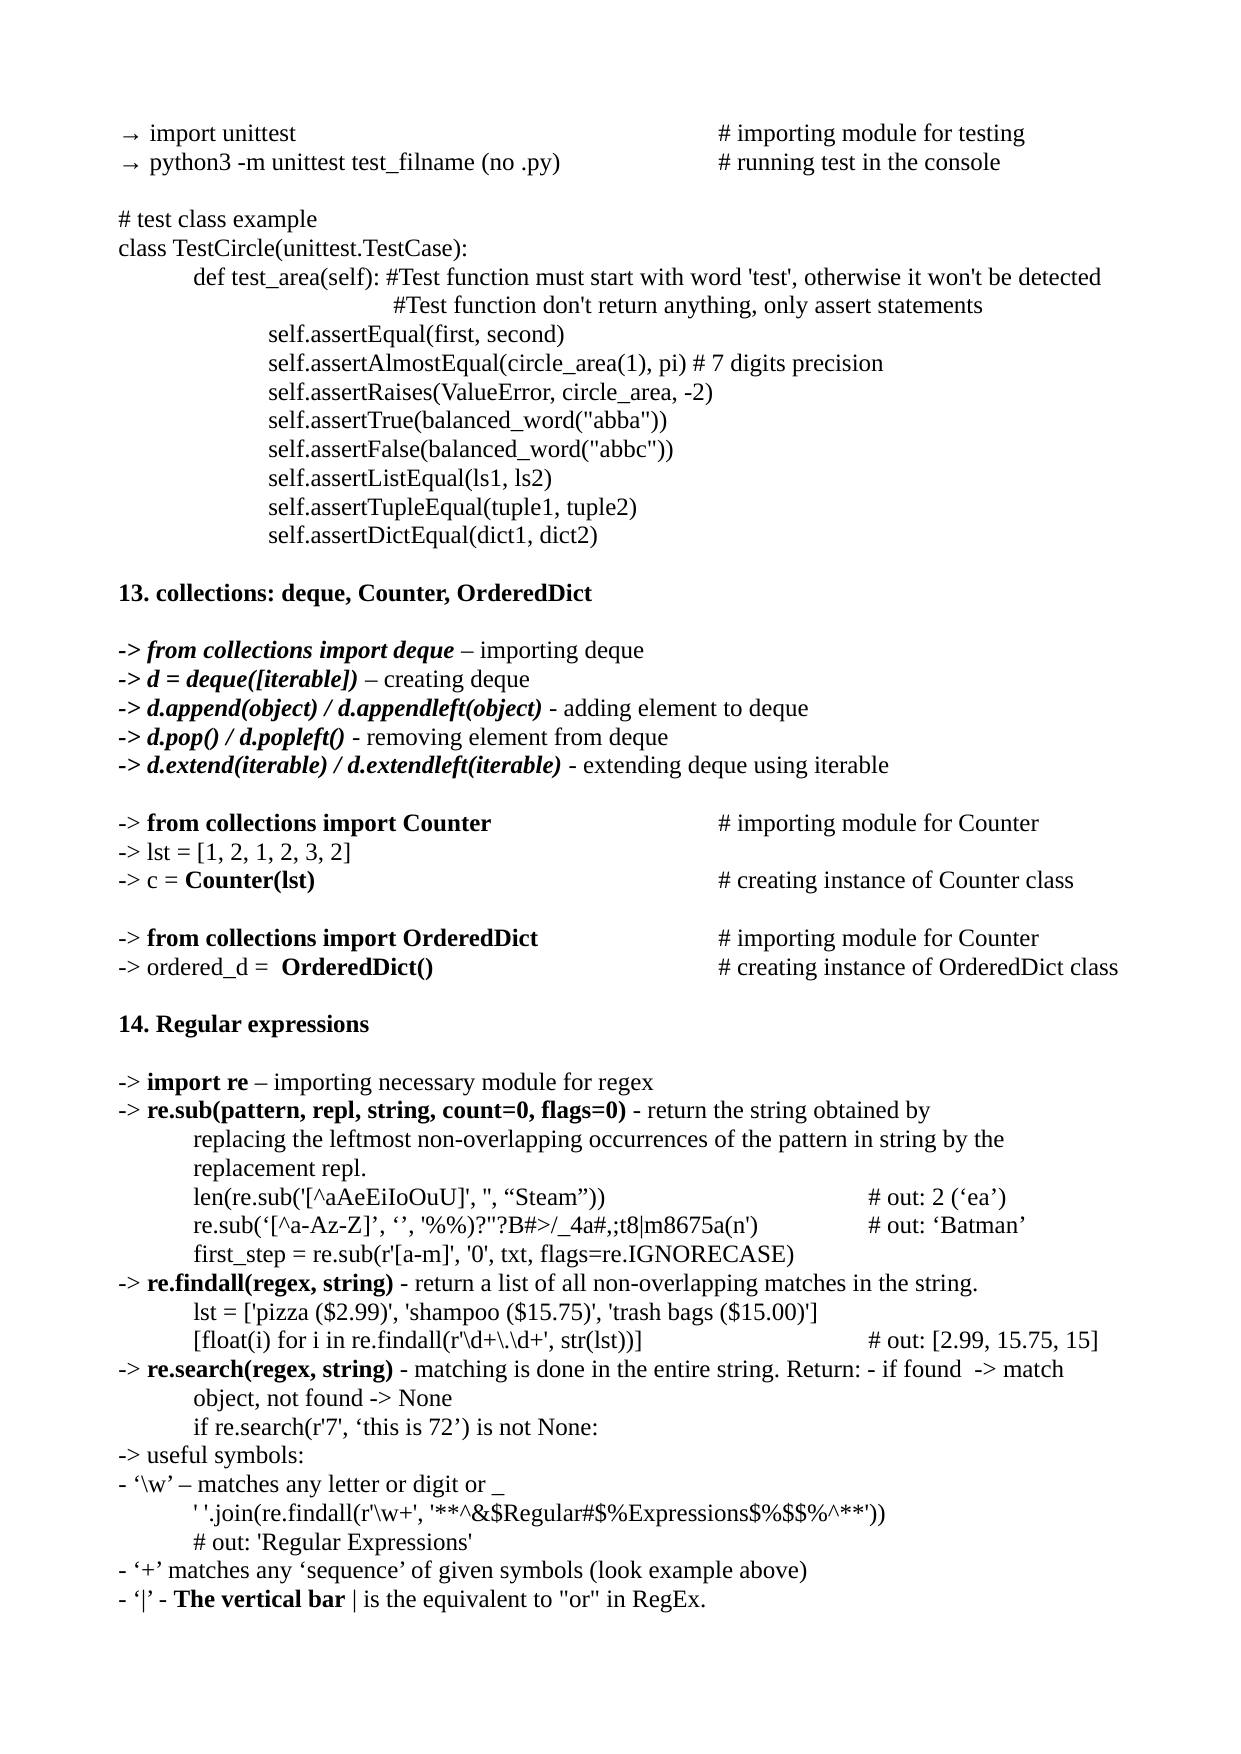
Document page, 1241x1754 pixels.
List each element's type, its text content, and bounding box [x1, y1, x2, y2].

text -> d.append(object) / d.appendleft(object) - adding element to deque [118, 693, 1122, 722]
text [float(i) for i in re.findall(r'\d+\.\d+', str(lst))] # out: [2.99, 15.75, 15] [118, 1326, 1122, 1354]
text self.assertRaises(ValueError, circle_area, -2) [118, 377, 1122, 406]
text self.assertFalse(balanced_word("abbc")) [118, 434, 1122, 463]
text -> useful symbols: [118, 1441, 1122, 1469]
text class TestCircle(unittest.TestCase): [118, 233, 1122, 262]
text self.assertTrue(balanced_word("abba")) [118, 406, 1122, 434]
text -> from collections import Counter # importing module for Counter [118, 808, 1122, 837]
text -> lst = [1, 2, 1, 2, 3, 2] [118, 837, 1122, 866]
text self.assertTupleEqual(tuple1, tuple2) [118, 492, 1122, 521]
text replacing the leftmost non-overlapping occurrences of the pattern in string by the [118, 1124, 1122, 1153]
text -> d.extend(iterable) / d.extendleft(iterable) - extending deque using iterable [118, 751, 1122, 779]
text -> re.search(regex, string) - matching is done in the entire string. Return: - if found -> match object, not found -> None [118, 1354, 1122, 1412]
text -> re.findall(regex, string) - return a list of all non-overlapping matches in the string. [118, 1268, 1122, 1297]
text -> ordered_d = OrderedDict() # creating instance of OrderedDict class [118, 952, 1122, 981]
text if re.search(r'7', ‘this is 72’) is not None: [118, 1412, 1122, 1441]
text self.assertListEqual(ls1, ls2) [118, 463, 1122, 492]
text → python3 -m unittest test_filname (no .py) # running test in the console [118, 147, 1122, 176]
text - ‘\w’ – matches any letter or digit or _ [118, 1469, 1122, 1498]
text → import unittest # importing module for testing [118, 118, 1122, 147]
text first_step = re.sub(r'[a-m]', '0', txt, flags=re.IGNORECASE) [118, 1239, 1122, 1268]
text -> from collections import deque – importing deque [118, 636, 1122, 664]
text -> d = deque([iterable]) – creating deque [118, 664, 1122, 693]
text self.assertDictEqual(dict1, dict2) [118, 521, 1122, 549]
text -> import re – importing necessary module for regex [118, 1067, 1122, 1096]
text len(re.sub('[^aAeEiIoOuU]', '', “Steam”)) # out: 2 (‘ea’) [118, 1182, 1122, 1211]
text # test class example [118, 204, 1122, 233]
text ' '.join(re.findall(r'\w+', '**^&$Regular#$%Expressions$%$$%^**')) [118, 1498, 1122, 1527]
text self.assertEqual(first, second) [118, 319, 1122, 348]
text re.sub(‘[^a-Az-Z]’, ‘’, '%%)?"?B#>/_4a#,;t8|m8675a(n') # out: ‘Batman’ [118, 1211, 1122, 1239]
text #Test function don't return anything, only assert statements [118, 291, 1122, 319]
text replacement repl. [118, 1153, 1122, 1182]
text -> c = Counter(lst) # creating instance of Counter class [118, 866, 1122, 894]
text - ‘+’ matches any ‘sequence’ of given symbols (look example above) [118, 1556, 1122, 1584]
text -> from collections import OrderedDict # importing module for Counter [118, 923, 1122, 952]
text lst = ['pizza ($2.99)', 'shampoo ($15.75)', 'trash bags ($15.00)'] [118, 1297, 1122, 1326]
text 14. Regular expressions [118, 1009, 1122, 1038]
text 13. collections: deque, Counter, OrderedDict [118, 578, 1122, 607]
text - ‘|’ - The vertical bar | is the equivalent to "or" in RegEx. [118, 1584, 1122, 1613]
text self.assertAlmostEqual(circle_area(1), pi) # 7 digits precision [118, 348, 1122, 377]
text def test_area(self): #Test function must start with word 'test', otherwise it won't be detected [118, 262, 1122, 291]
text # out: 'Regular Expressions' [118, 1527, 1122, 1556]
text -> re.sub(pattern, repl, string, count=0, flags=0) - return the string obtained by [118, 1096, 1122, 1124]
text -> d.pop() / d.popleft() - removing element from deque [118, 722, 1122, 751]
